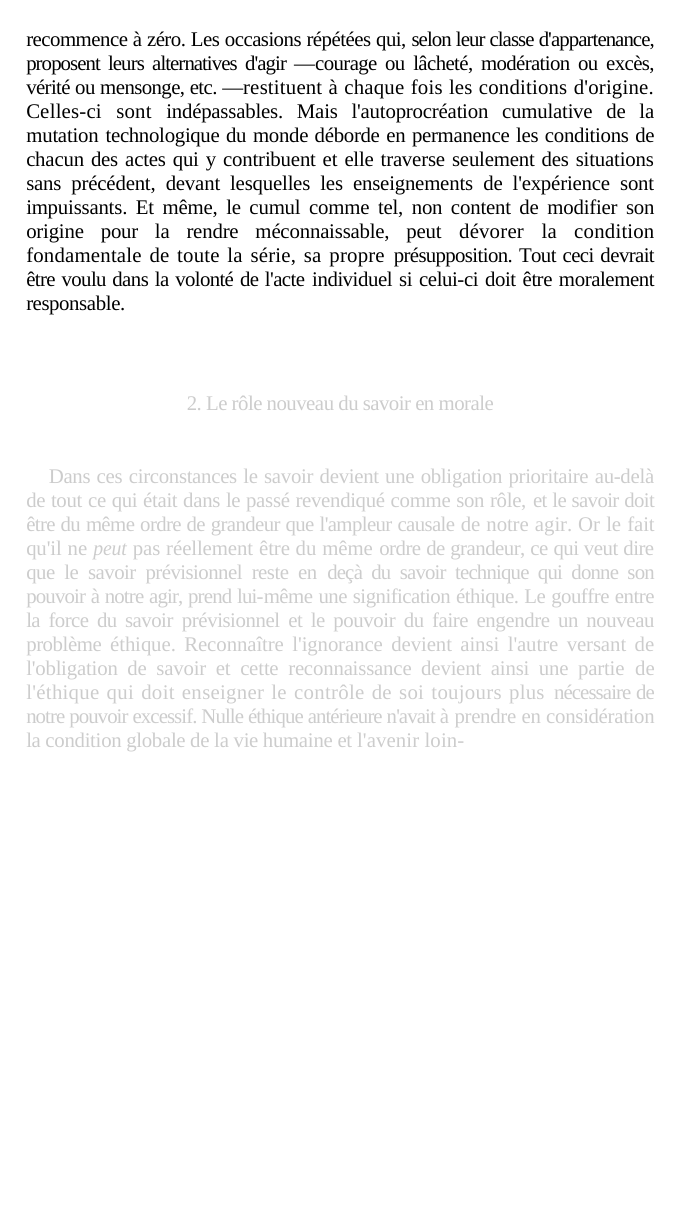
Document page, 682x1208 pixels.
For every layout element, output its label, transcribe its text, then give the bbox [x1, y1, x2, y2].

text Dans ces circonstances le savoir devient une obligation prioritaire au-delà de tout ce qui était dans le passé revendiqué comme son rôle, et le savoir doit être du même ordre de grandeur que l'ampleur causale de notre agir. Or le fait qu'il ne peut pas réellement être du même ordre de grandeur, ce qui veut dire que le savoir prévisionnel reste en deçà du savoir technique qui donne son pouvoir à notre agir, prend lui-même une signification éthique. Le gouffre entre la force du savoir prévisionnel et le pouvoir du faire engendre un nouveau problème éthique. Reconnaître l'ignorance devient ainsi l'autre versant de l'obligation de savoir et cette reconnaissance devient ainsi une partie de l'éthique qui doit enseigner le contrôle de soi toujours plus nécessaire de notre pouvoir excessif. Nulle éthique antérieure n'avait à prendre en considération la condition globale de la vie humaine et l'avenir loin- [26, 463, 655, 752]
text recommence à zéro. Les occasions répétées qui, selon leur classe d'appartenance, proposent leurs alternatives d'agir —courage ou lâcheté, modération ou excès, vérité ou mensonge, etc. —restituent à chaque fois les conditions d'origine. Celles-ci sont indépassables. Mais l'autoprocréation cumulative de la mutation technologique du monde déborde en permanence les conditions de chacun des actes qui y contribuent et elle traverse seulement des situations sans précédent, devant lesquelles les enseignements de l'expérience sont impuissants. Et même, le cumul comme tel, non content de modifier son origine pour la rendre méconnaissable, peut dévorer la condition fondamentale de toute la série, sa propre présupposition. Tout ceci devrait être voulu dans la volonté de l'acte individuel si celui-ci doit être moralement responsable. [26, 0, 655, 315]
text 2. Le rôle nouveau du savoir en morale [18, 394, 662, 415]
